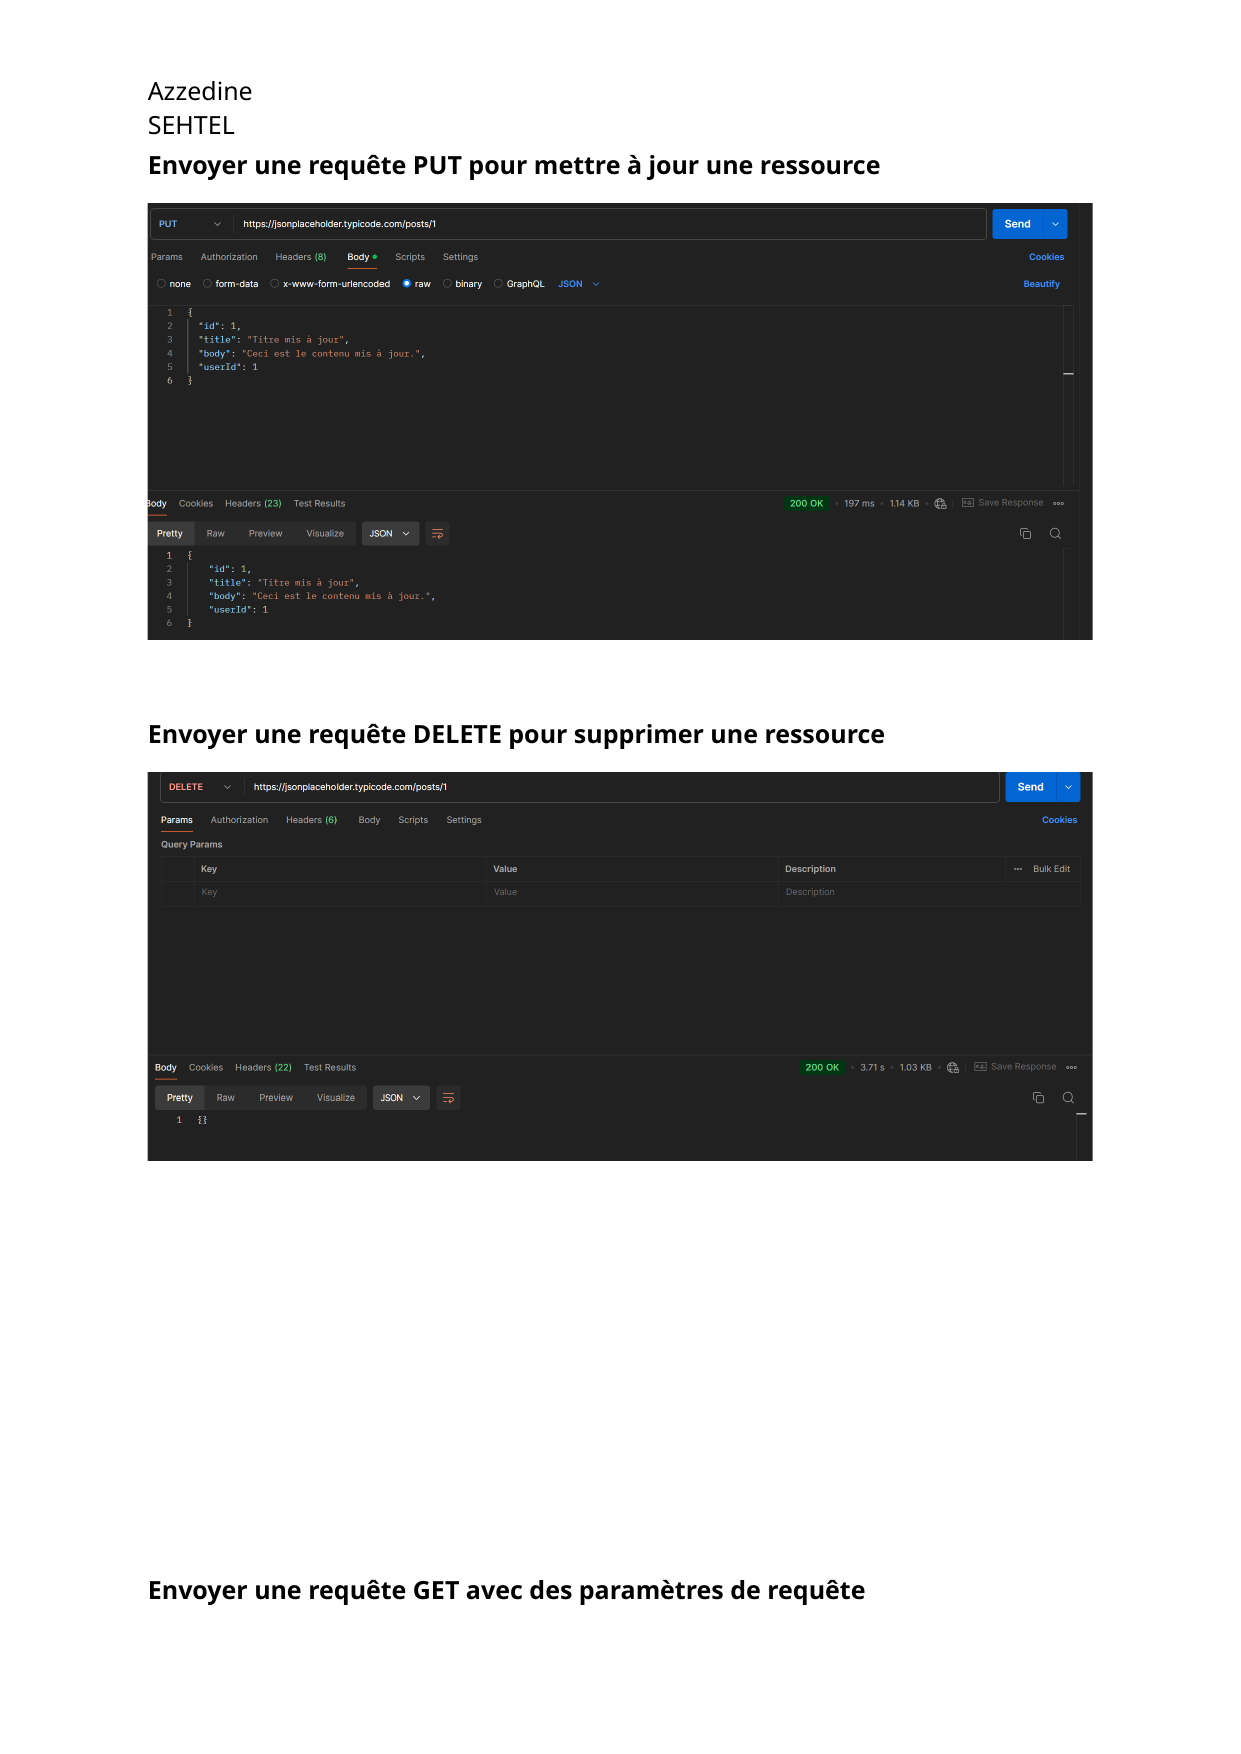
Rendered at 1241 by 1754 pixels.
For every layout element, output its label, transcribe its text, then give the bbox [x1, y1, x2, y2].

text Envoyer une requête GET avec des paramètres de requête [148, 1573, 1093, 1607]
text Envoyer une requête DELETE pour supprimer une ressource [148, 717, 1093, 751]
text Envoyer une requête PUT pour mettre à jour une ressource [148, 148, 1093, 182]
